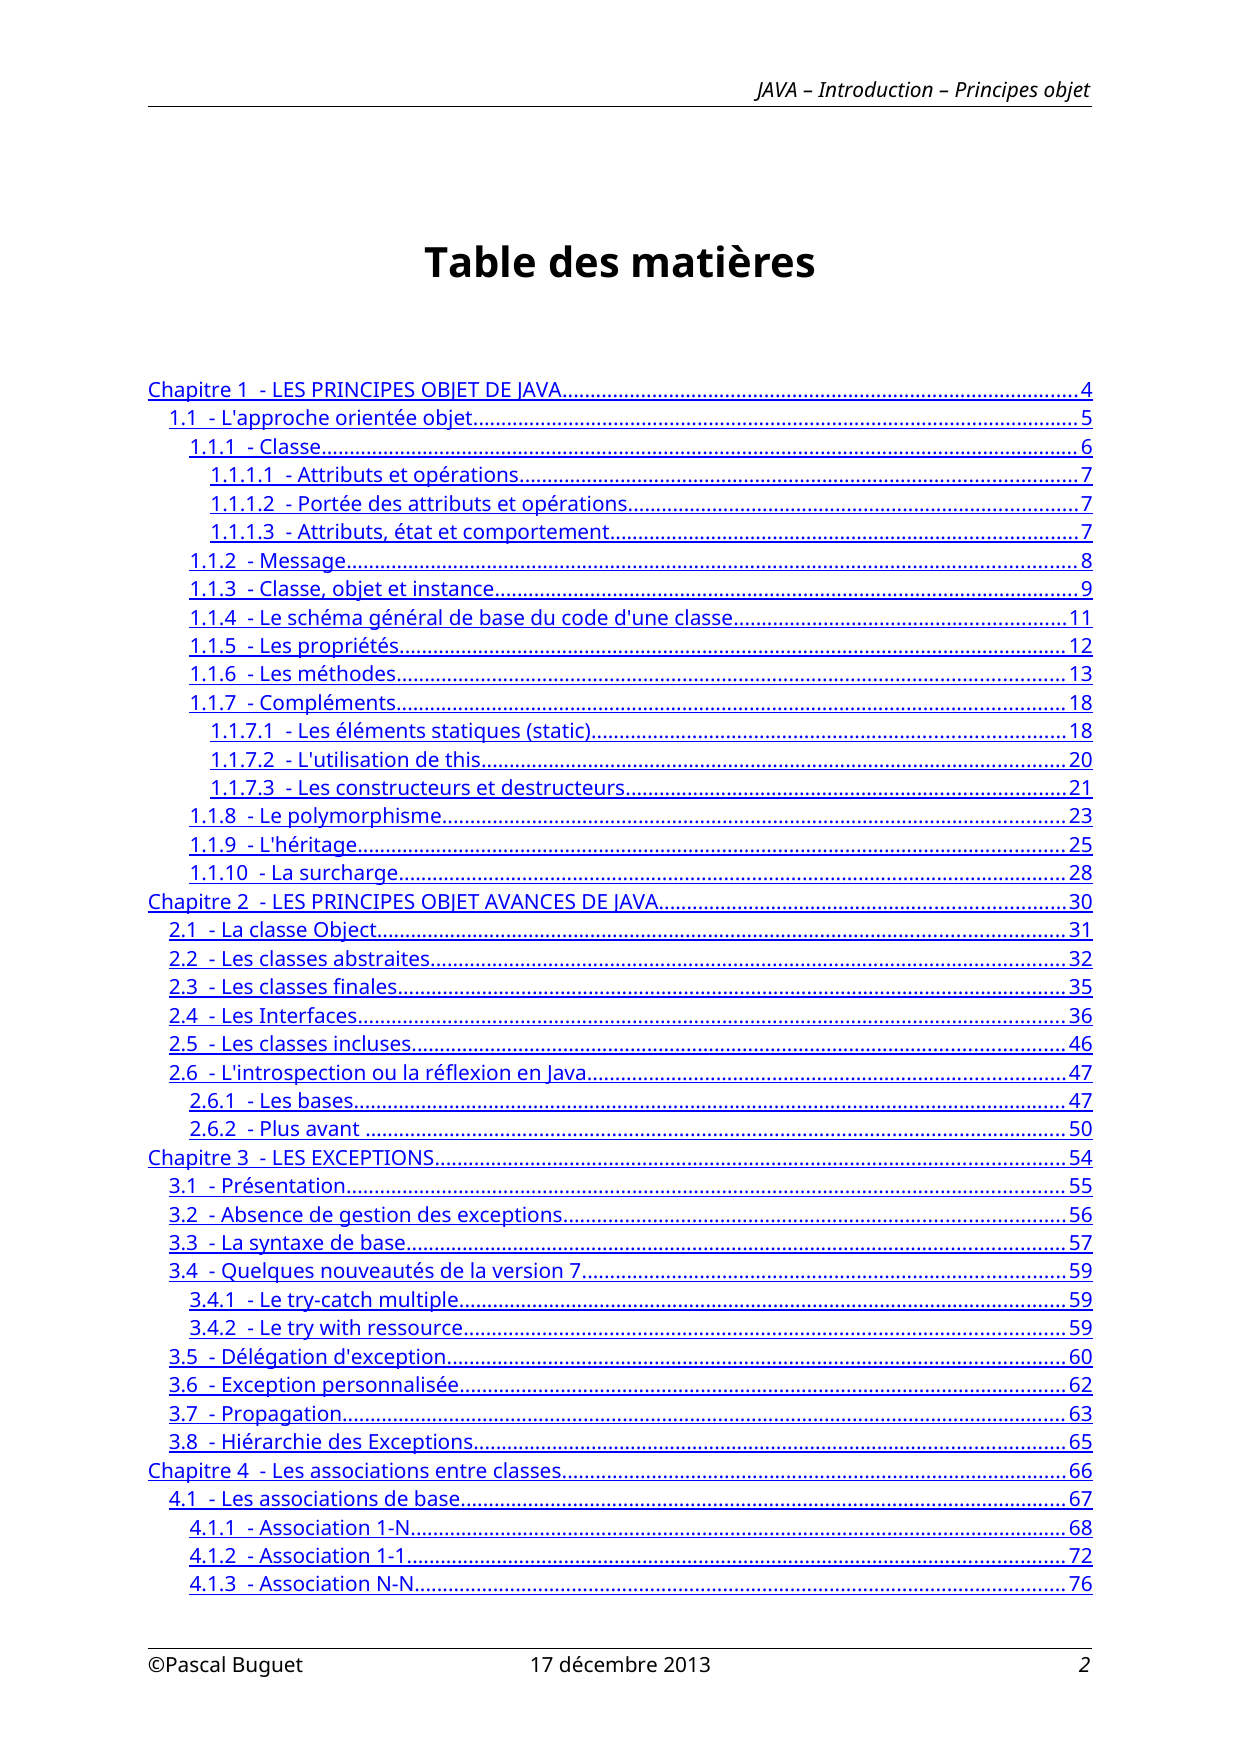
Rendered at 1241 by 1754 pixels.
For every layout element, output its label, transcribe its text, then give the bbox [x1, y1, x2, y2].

text [168, 940, 1092, 944]
text 1.1.8 - Le polymorphisme 23 [189, 802, 1092, 826]
text 2.4 - Les Interfaces 36 [168, 1001, 1092, 1025]
text 1.1 - L'approche orientée objet 5 [168, 403, 1092, 428]
text 1.1.4 - Le schéma général de base du code d'une classe 11 [189, 603, 1092, 627]
text 1.1.1.3 - Attributs, état et comportement 7 [210, 517, 1092, 541]
text [168, 1395, 1092, 1399]
text 1.1.3 - Classe, objet et instance 9 [189, 574, 1092, 598]
text [168, 997, 1092, 1001]
text 1.1.9 - L'héritage 25 [189, 830, 1092, 854]
text 3.3 - La syntaxe de base 57 [168, 1228, 1092, 1252]
text [168, 1253, 1092, 1257]
text Chapitre 2 - LES PRINCIPES OBJET AVANCES DE JAVA 30 [148, 887, 1092, 911]
text 1.1.1.2 - Portée des attributs et opérations 7 [210, 489, 1092, 513]
text Chapitre 4 - Les associations entre classes 66 [148, 1456, 1092, 1480]
text 3.7 - Propagation 63 [168, 1399, 1092, 1423]
text [168, 1509, 1092, 1513]
text 3.4.1 - Le try-catch multiple 59 [189, 1285, 1092, 1309]
text 1.1.1 - Classe 6 [189, 432, 1092, 456]
text 1.1.7.2 - L'utilisation de this 20 [210, 745, 1092, 769]
text Chapitre 3 - LES EXCEPTIONS 54 [148, 1143, 1092, 1167]
text Table des matières [148, 233, 1092, 290]
text 1.1.2 - Message 8 [189, 546, 1092, 570]
text 4.1.3 - Association N-N 76 [189, 1569, 1092, 1594]
text 1.1.7 - Compléments 18 [189, 688, 1092, 712]
text 3.6 - Exception personnalisée 62 [168, 1370, 1092, 1394]
text 3.4.2 - Le try with ressource 59 [189, 1313, 1092, 1338]
text 2.5 - Les classes incluses 46 [168, 1029, 1092, 1053]
text 4.1.1 - Association 1-N 68 [189, 1513, 1092, 1537]
text 2.6.1 - Les bases 47 [189, 1086, 1092, 1110]
text [168, 1452, 1092, 1456]
text 1.1.10 - La surcharge 28 [189, 858, 1092, 883]
text 1.1.7.3 - Les constructeurs et destructeurs 21 [210, 773, 1092, 797]
text 2.3 - Les classes finales 35 [168, 972, 1092, 996]
text 3.4 - Quelques nouveautés de la version 7 59 [168, 1257, 1092, 1281]
text 2.6.2 - Plus avant … 50 [189, 1114, 1092, 1139]
text 4.1 - Les associations de base 67 [168, 1484, 1092, 1508]
text 1.1.5 - Les propriétés 12 [189, 631, 1092, 655]
text 3.8 - Hiérarchie des Exceptions 65 [168, 1427, 1092, 1451]
text 1.1.7.1 - Les éléments statiques (static) 18 [210, 716, 1092, 741]
text [168, 1054, 1092, 1058]
text 2.6 - L'introspection ou la réflexion en Java 47 [168, 1058, 1092, 1082]
text 1.1.1.1 - Attributs et opérations 7 [210, 460, 1092, 484]
text 3.1 - Présentation 55 [168, 1171, 1092, 1196]
text 1.1.6 - Les méthodes 13 [189, 659, 1092, 684]
text Chapitre 1 - LES PRINCIPES OBJET DE JAVA 4 [148, 375, 1092, 399]
text 3.2 - Absence de gestion des exceptions 56 [168, 1200, 1092, 1224]
text 2.2 - Les classes abstraites 32 [168, 944, 1092, 968]
text 2.1 - La classe Object 31 [168, 915, 1092, 939]
text 3.5 - Délégation d'exception 60 [168, 1342, 1092, 1366]
text 4.1.2 - Association 1-1 72 [189, 1541, 1092, 1565]
